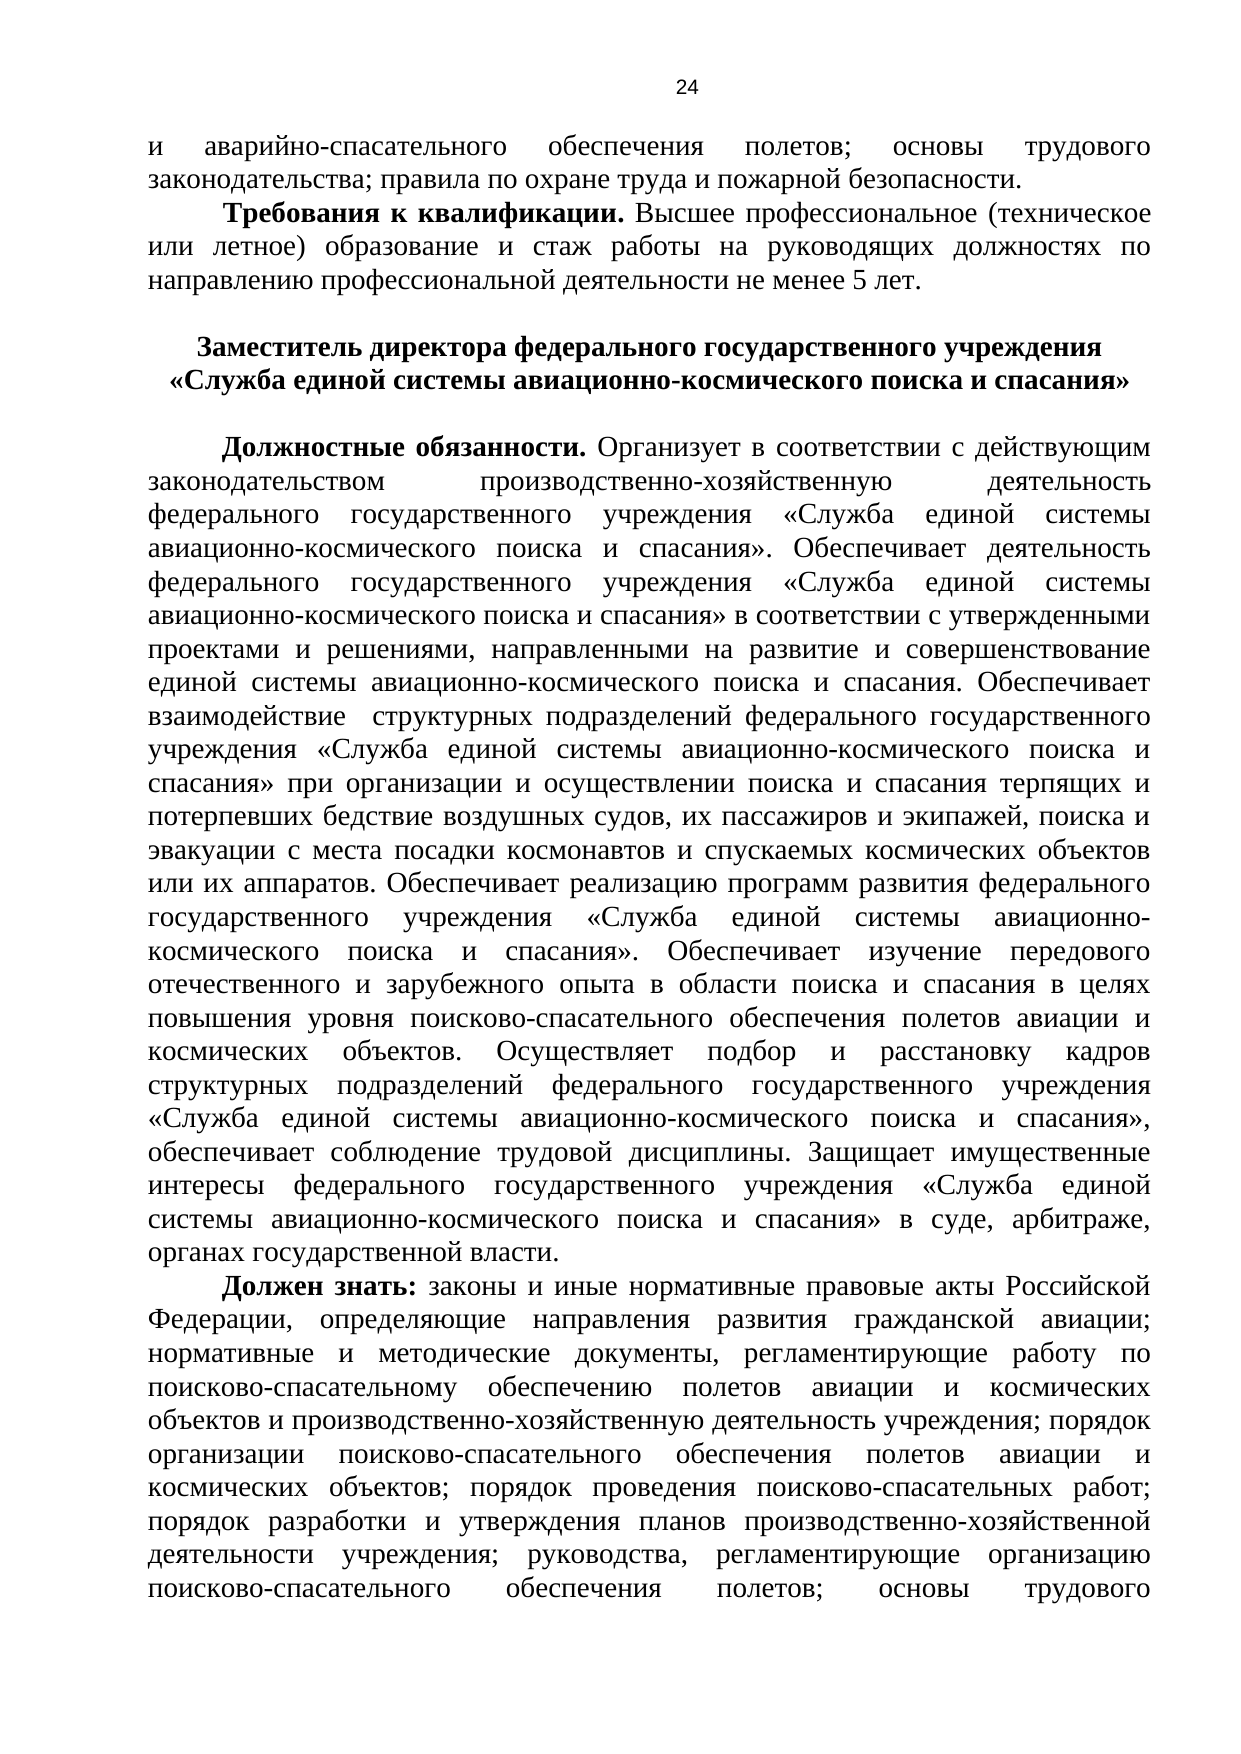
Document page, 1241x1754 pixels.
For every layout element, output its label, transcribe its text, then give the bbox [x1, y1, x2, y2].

text Должностные обязанности. Организует в соответствии с действующим законодательством производственно-хозяйственную деятельность федерального государственного учреждения «Служба единой системы авиационно-космического поиска и спасания». Обеспечивает деятельность федерального государственного учреждения «Служба единой системы авиационно-космического поиска и спасания» в соответствии с утвержденными проектами и решениями, направленными на развитие и совершенствование единой системы авиационно-космического поиска и спасания. Обеспечивает взаимодействие структурных подразделений федерального государственного учреждения «Служба единой системы авиационно-космического поиска и спасания» при организации и осуществлении поиска и спасания терпящих и потерпевших бедствие воздушных судов, их пассажиров и экипажей, поиска и эвакуации с места посадки космонавтов и спускаемых космических объектов или их аппаратов. Обеспечивает реализацию программ развития федерального государственного учреждения «Служба единой системы авиационно-космического поиска и спасания». Обеспечивает изучение передового отечественного и зарубежного опыта в области поиска и спасания в целях повышения уровня поисково-спасательного обеспечения полетов авиации и космических объектов. Осуществляет подбор и расстановку кадров структурных подразделений федерального государственного учреждения «Служба единой системы авиационно-космического поиска и спасания», обеспечивает соблюдение трудовой дисциплины. Защищает имущественные интересы федерального государственного учреждения «Служба единой системы авиационно-космического поиска и спасания» в суде, арбитраже, органах государственной власти. [148, 429, 1152, 1268]
text Требования к квалификации. Высшее профессиональное (техническое или летное) образование и стаж работы на руководящих должностях по направлению профессиональной деятельности не менее 5 лет. [148, 195, 1152, 295]
text Заместитель директора федерального государственного учреждения «Служба единой системы авиационно-космического поиска и спасания» [148, 329, 1152, 396]
text и аварийно-спасательного обеспечения полетов; основы трудового законодательства; правила по охране труда и пожарной безопасности. [148, 128, 1152, 195]
text Должен знать: законы и иные нормативные правовые акты Российской Федерации, определяющие направления развития гражданской авиации; нормативные и методические документы, регламентирующие работу по поисково-спасательному обеспечению полетов авиации и космических объектов и производственно-хозяйственную деятельность учреждения; порядок организации поисково-спасательного обеспечения полетов авиации и космических объектов; порядок проведения поисково-спасательных работ; порядок разработки и утверждения планов производственно-хозяйственной деятельности учреждения; руководства, регламентирующие организацию поисково-спасательного обеспечения полетов; основы трудового [148, 1268, 1152, 1603]
